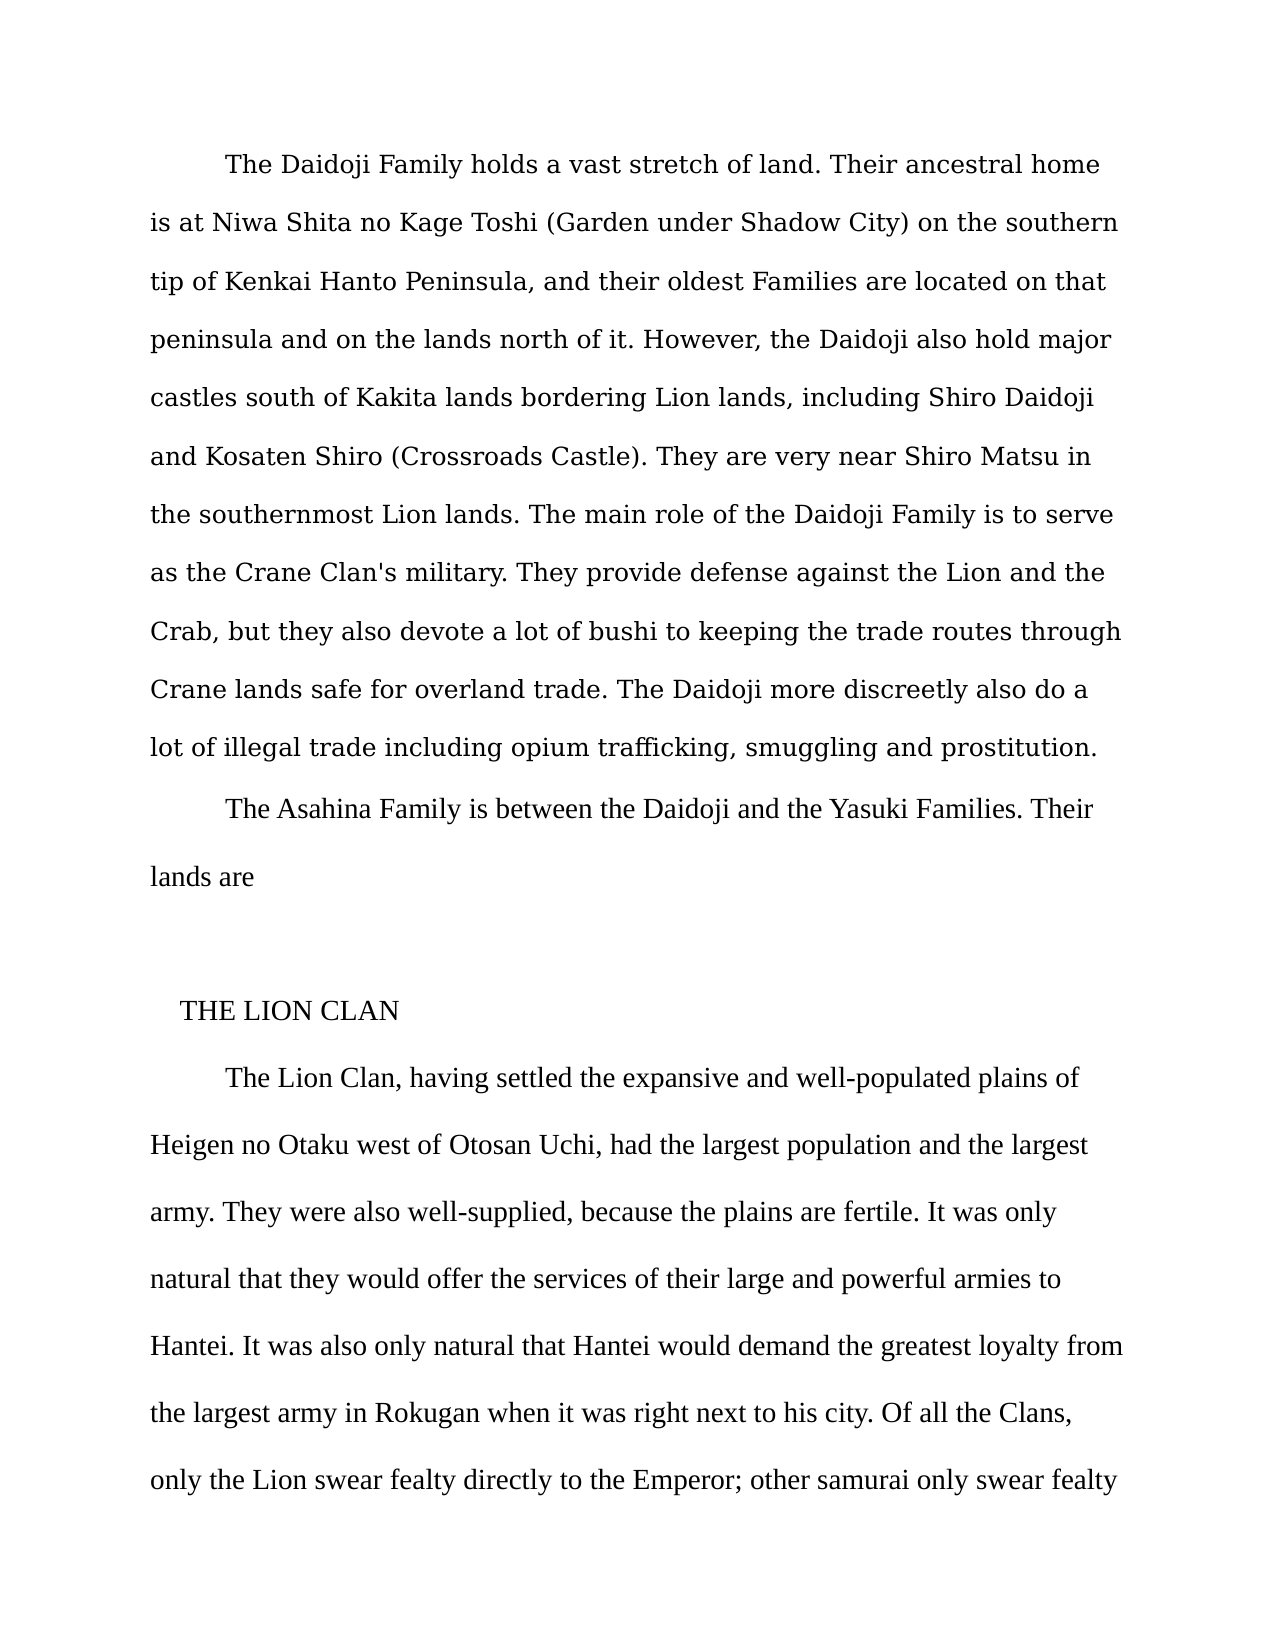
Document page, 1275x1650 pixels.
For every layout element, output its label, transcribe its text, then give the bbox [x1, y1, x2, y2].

text The Lion Clan, having settled the expansive and well-populated plains of Heigen no Otaku west of Otosan Uchi, had the largest population and the largest army. They were also well-supplied, because the plains are fertile. It was only natural that they would offer the services of their large and powerful armies to Hantei. It was also only natural that Hantei would demand the greatest loyalty from the largest army in Rokugan when it was right next to his city. Of all the Clans, only the Lion swear fealty directly to the Emperor; other samurai only swear fealty [150, 1060, 1125, 1496]
text The Daidoji Family holds a vast stretch of land. Their ancestral home is at Niwa Shita no Kage Toshi (Garden under Shadow City) on the southern tip of Kenkai Hanto Peninsula, and their oldest Families are located on that peninsula and on the lands north of it. However, the Daidoji also hold major castles south of Kakita lands bordering Lion lands, including Shiro Daidoji and Kosaten Shiro (Crossroads Castle). They are very near Shiro Matsu in the southernmost Lion lands. The main role of the Daidoji Family is to serve as the Crane Clan's military. They provide defense against the Lion and the Crab, but they also devote a lot of bushi to keeping the trade routes through Crane lands safe for overland trade. The Daidoji more discreetly also do a lot of illegal trade including opium trafficking, smuggling and prostitution. [150, 150, 1125, 762]
text THE LION CLAN [150, 993, 1125, 1026]
text The Asahina Family is between the Daidoji and the Yasuki Families. Their lands are [150, 792, 1125, 892]
